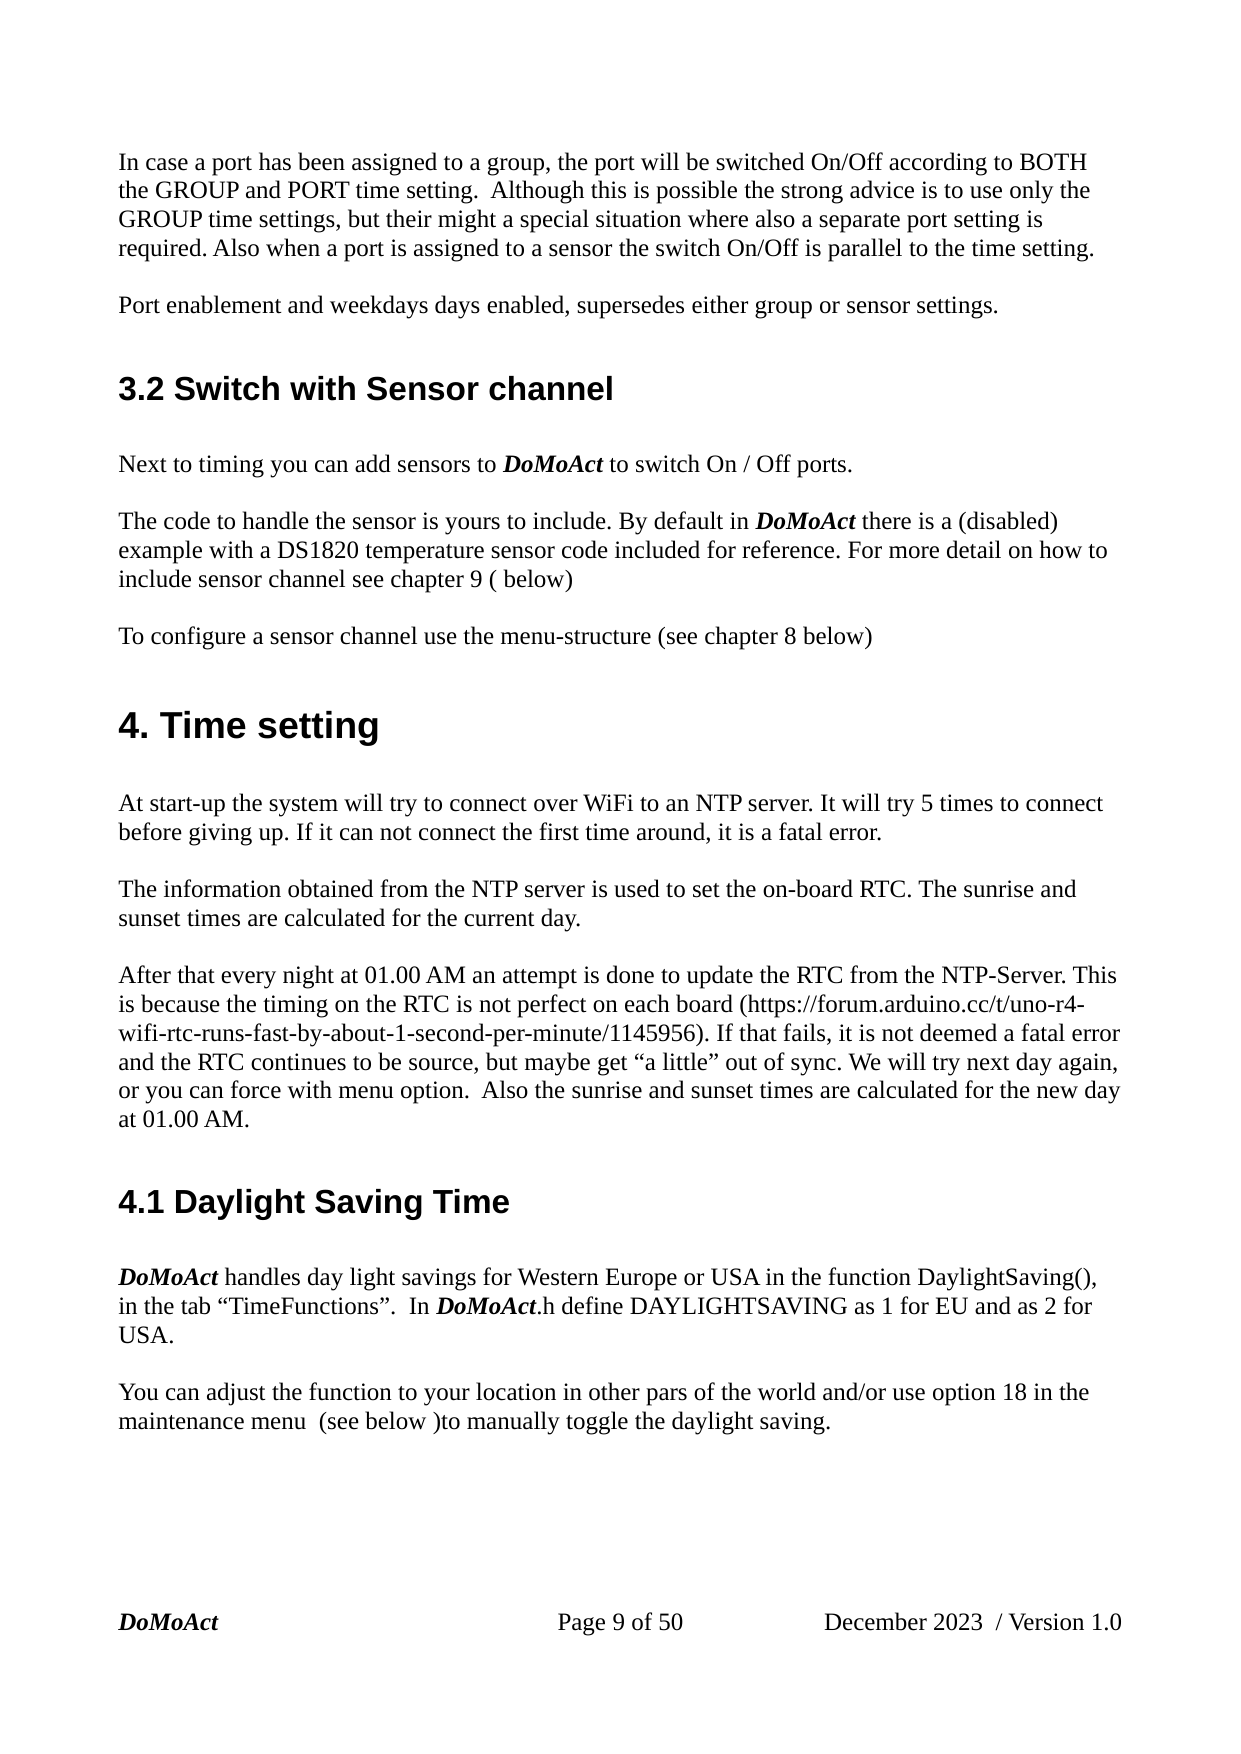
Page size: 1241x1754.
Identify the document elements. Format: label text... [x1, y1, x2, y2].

text At start-up the system will try to connect over WiFi to an NTP server. It will try 5 times to connect before giving up. If it can not connect the first time around, it is a fatal error. [118, 788, 1122, 846]
text To configure a sensor channel use the menu-structure (see chapter 8 below) [118, 621, 1122, 650]
subtitle 4.1 Daylight Saving Time [118, 1183, 1122, 1221]
text Port enablement and weekdays days enabled, supersedes either group or sensor settings. [118, 291, 1122, 319]
text The information obtained from the NTP server is used to set the on-board RTC. The sunrise and sunset times are calculated for the current day. [118, 874, 1122, 932]
text In case a port has been assigned to a group, the port will be switched On/Off according to BOTH the GROUP and PORT time setting. Although this is possible the strong advice is to use only the GROUP time settings, but their might a special situation where also a separate port setting is required. Also when a port is assigned to a sensor the switch On/Off is parallel to the time setting. [118, 147, 1122, 262]
subtitle 3.2 Switch with Sensor channel [118, 369, 1122, 407]
text Next to timing you can add sensors to DoMoAct to switch On / Off ports. [118, 449, 1122, 477]
text The code to handle the sensor is yours to include. By default in DoMoAct there is a (disabled) example with a DS1820 temperature sensor code included for reference. For more detail on how to include sensor channel see chapter 9 ( below) [118, 506, 1122, 592]
text After that every night at 01.00 AM an attempt is done to update the RTC from the NTP-Server. This is because the timing on the RTC is not perfect on each board (https://forum.arduino.cc/t/uno-r4-wifi-rtc-runs-fast-by-about-1-second-per-minute/1145956). If that fails, it is not deemed a fatal error and the RTC continues to be source, but maybe get “a little” out of sync. We will try next day again, or you can force with menu option. Also the sunrise and sunset times are calculated for the new day at 01.00 AM. [118, 961, 1122, 1133]
subtitle 4. Time setting [118, 704, 1122, 747]
text DoMoAct handles day light savings for Western Europe or USA in the function DaylightSaving(), in the tab “TimeFunctions”. In DoMoAct.h define DAYLIGHTSAVING as 1 for EU and as 2 for USA. [118, 1262, 1122, 1348]
text You can adjust the function to your location in other pars of the world and/or use option 18 in the maintenance menu (see below )to manually toggle the daylight saving. [118, 1377, 1122, 1435]
